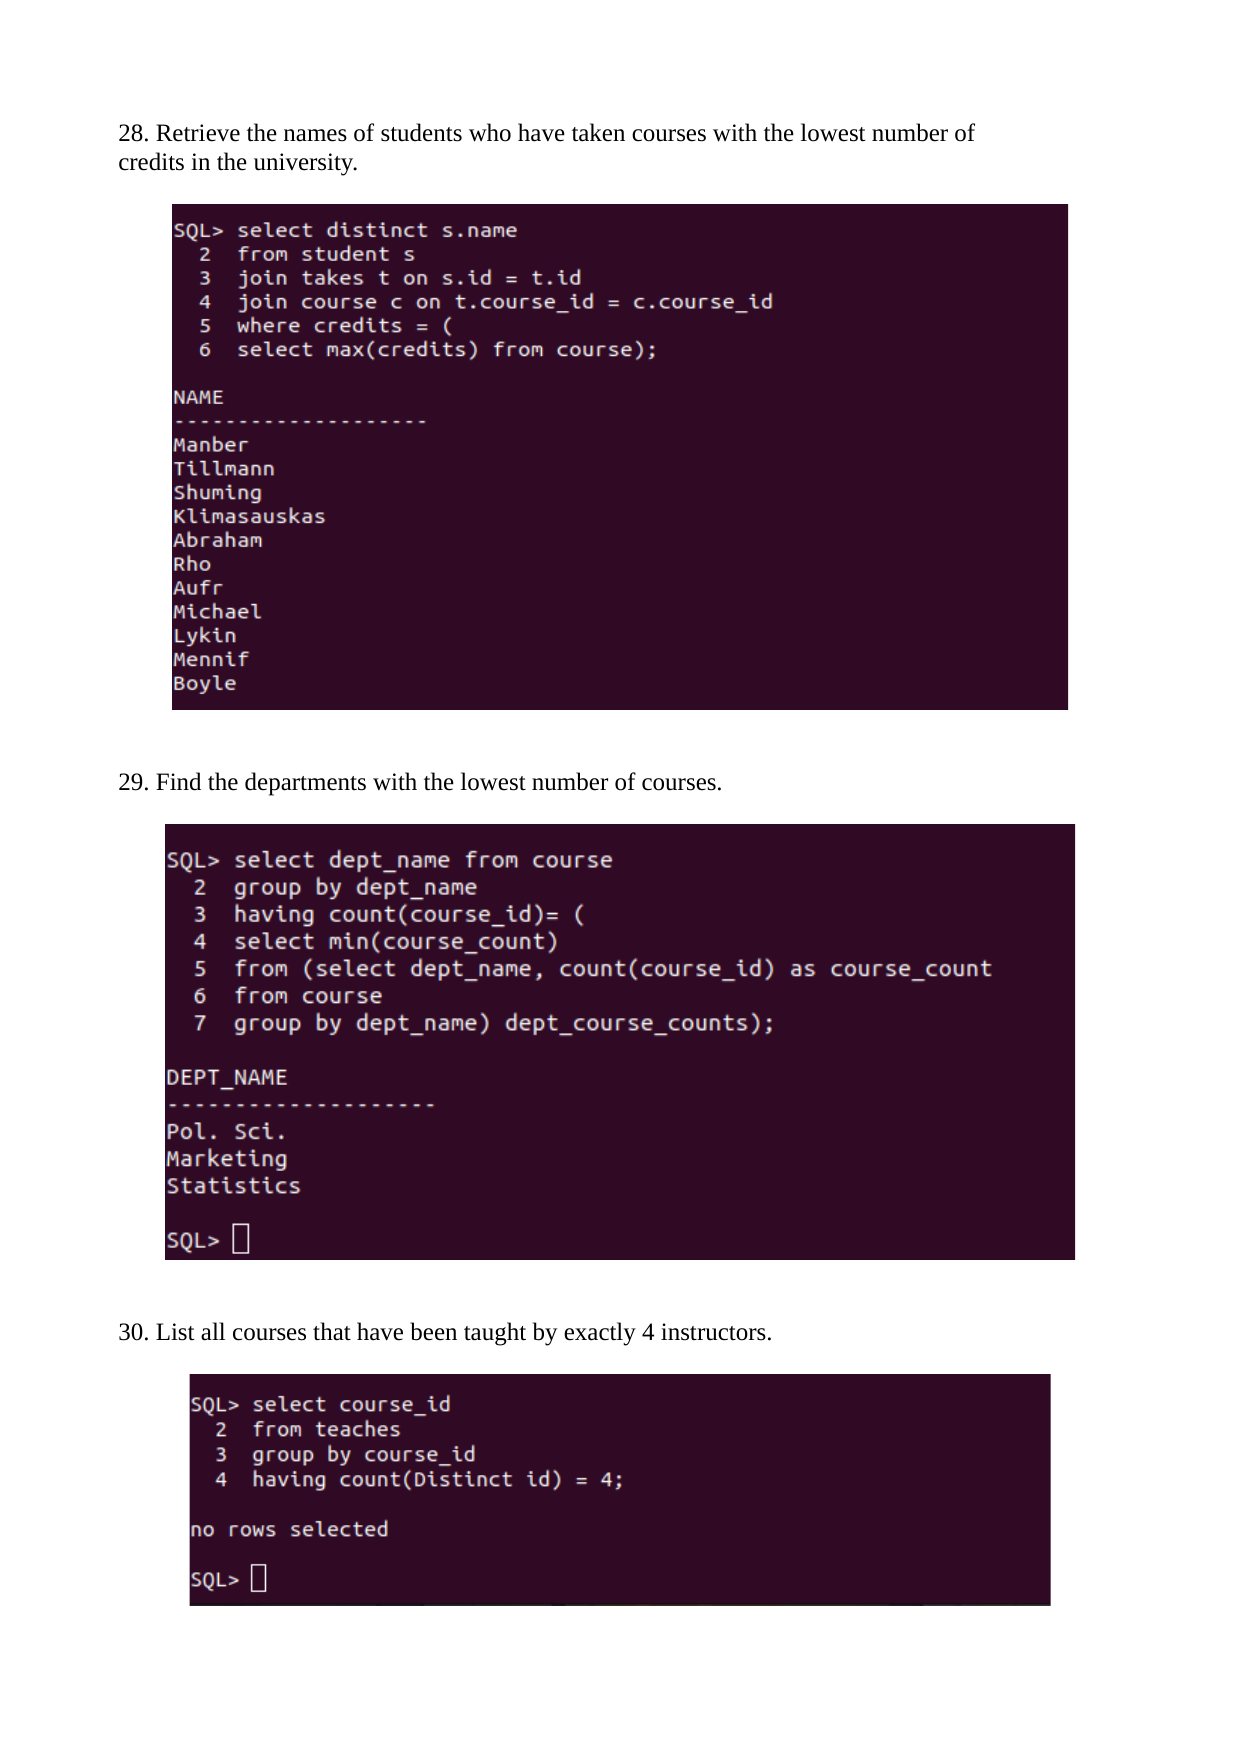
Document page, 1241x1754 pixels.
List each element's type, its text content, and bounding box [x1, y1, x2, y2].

text 30. List all courses that have been taught by exactly 4 instructors. [118, 1317, 1122, 1346]
picture [189, 1374, 1051, 1606]
text 29. Find the departments with the lowest number of courses. [118, 767, 1122, 796]
text 28. Retrieve the names of students who have taken courses with the lowest number of [118, 118, 1122, 147]
picture [165, 824, 1076, 1260]
text credits in the university. [118, 147, 1122, 176]
picture [172, 204, 1069, 710]
